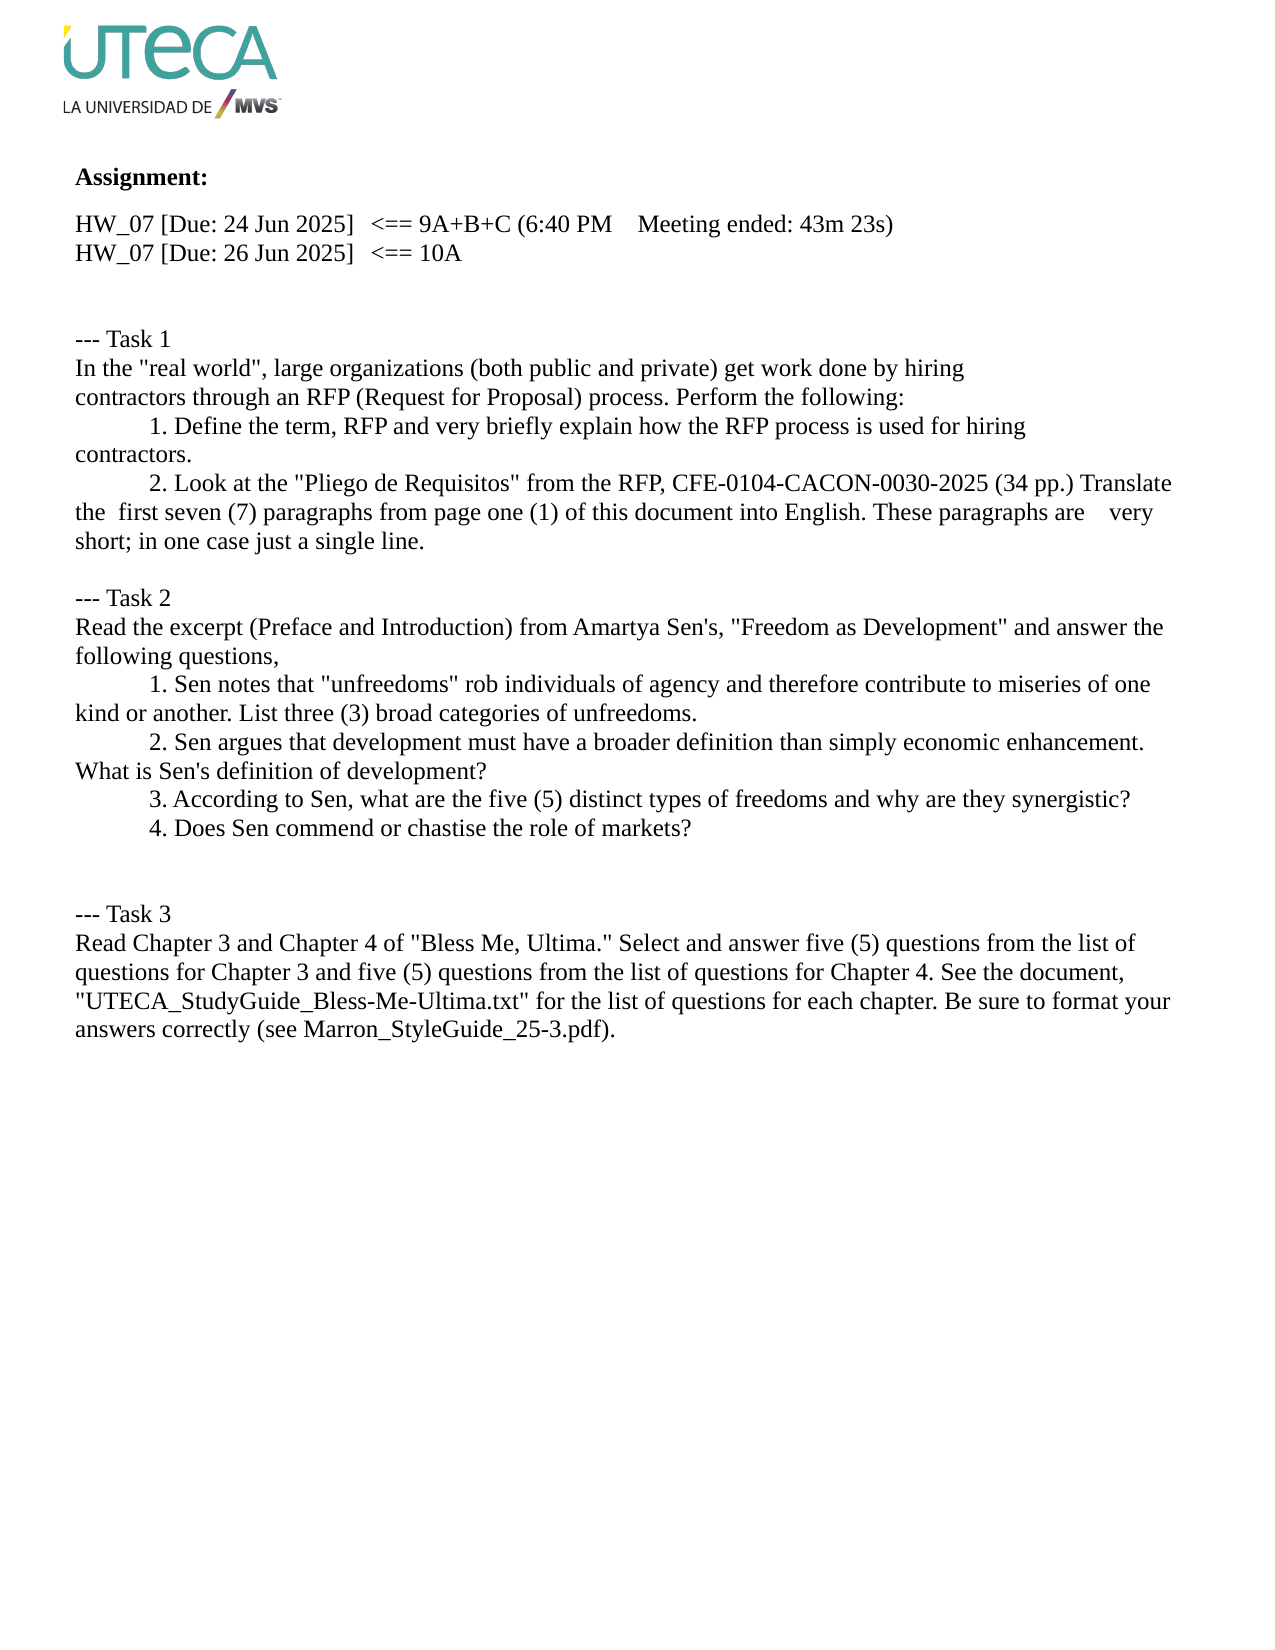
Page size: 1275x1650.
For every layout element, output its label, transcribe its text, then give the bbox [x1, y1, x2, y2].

text 2. Look at the "Pliego de Requisitos" from the RFP, CFE-0104-CACON-0030-2025 (34 pp.) Translate the first seven (7) paragraphs from page one (1) of this document into English. These paragraphs are very short; in one case just a single line. [75, 468, 1200, 554]
text 1. Sen notes that "unfreedoms" rob individuals of agency and therefore contribute to miseries of one kind or another. List three (3) broad categories of unfreedoms. [75, 669, 1200, 727]
text contractors through an RFP (Request for Proposal) process. Perform the following: [75, 382, 1200, 411]
text Read Chapter 3 and Chapter 4 of "Bless Me, Ultima." Select and answer five (5) questions from the list of questions for Chapter 3 and five (5) questions from the list of questions for Chapter 4. See the document, "UTECA_StudyGuide_Bless-Me-Ultima.txt" for the list of questions for each chapter. Be sure to format your answers correctly (see Marron_StyleGuide_25-3.pdf). [75, 928, 1200, 1043]
text --- Task 1 [75, 324, 1200, 353]
text --- Task 2 [75, 583, 1200, 612]
text 1. Define the term, RFP and very briefly explain how the RFP process is used for hiring [75, 411, 1200, 439]
text HW_07 [Due: 24 Jun 2025] <== 9A+B+C (6:40 PM Meeting ended: 43m 23s) [75, 209, 1200, 238]
text Assignment: [75, 162, 1200, 191]
text HW_07 [Due: 26 Jun 2025] <== 10A [75, 238, 1200, 267]
text 3. According to Sen, what are the five (5) distinct types of freedoms and why are they synergistic? [75, 784, 1200, 813]
text 4. Does Sen commend or chastise the role of markets? [75, 813, 1200, 842]
text --- Task 3 [75, 899, 1200, 928]
text Read the excerpt (Preface and Introduction) from Amartya Sen's, "Freedom as Development" and answer the following questions, [75, 612, 1200, 669]
text contractors. [75, 439, 1200, 468]
picture [61, 21, 284, 123]
text In the "real world", large organizations (both public and private) get work done by hiring [75, 353, 1200, 382]
text 2. Sen argues that development must have a broader definition than simply economic enhancement. What is Sen's definition of development? [75, 727, 1200, 784]
